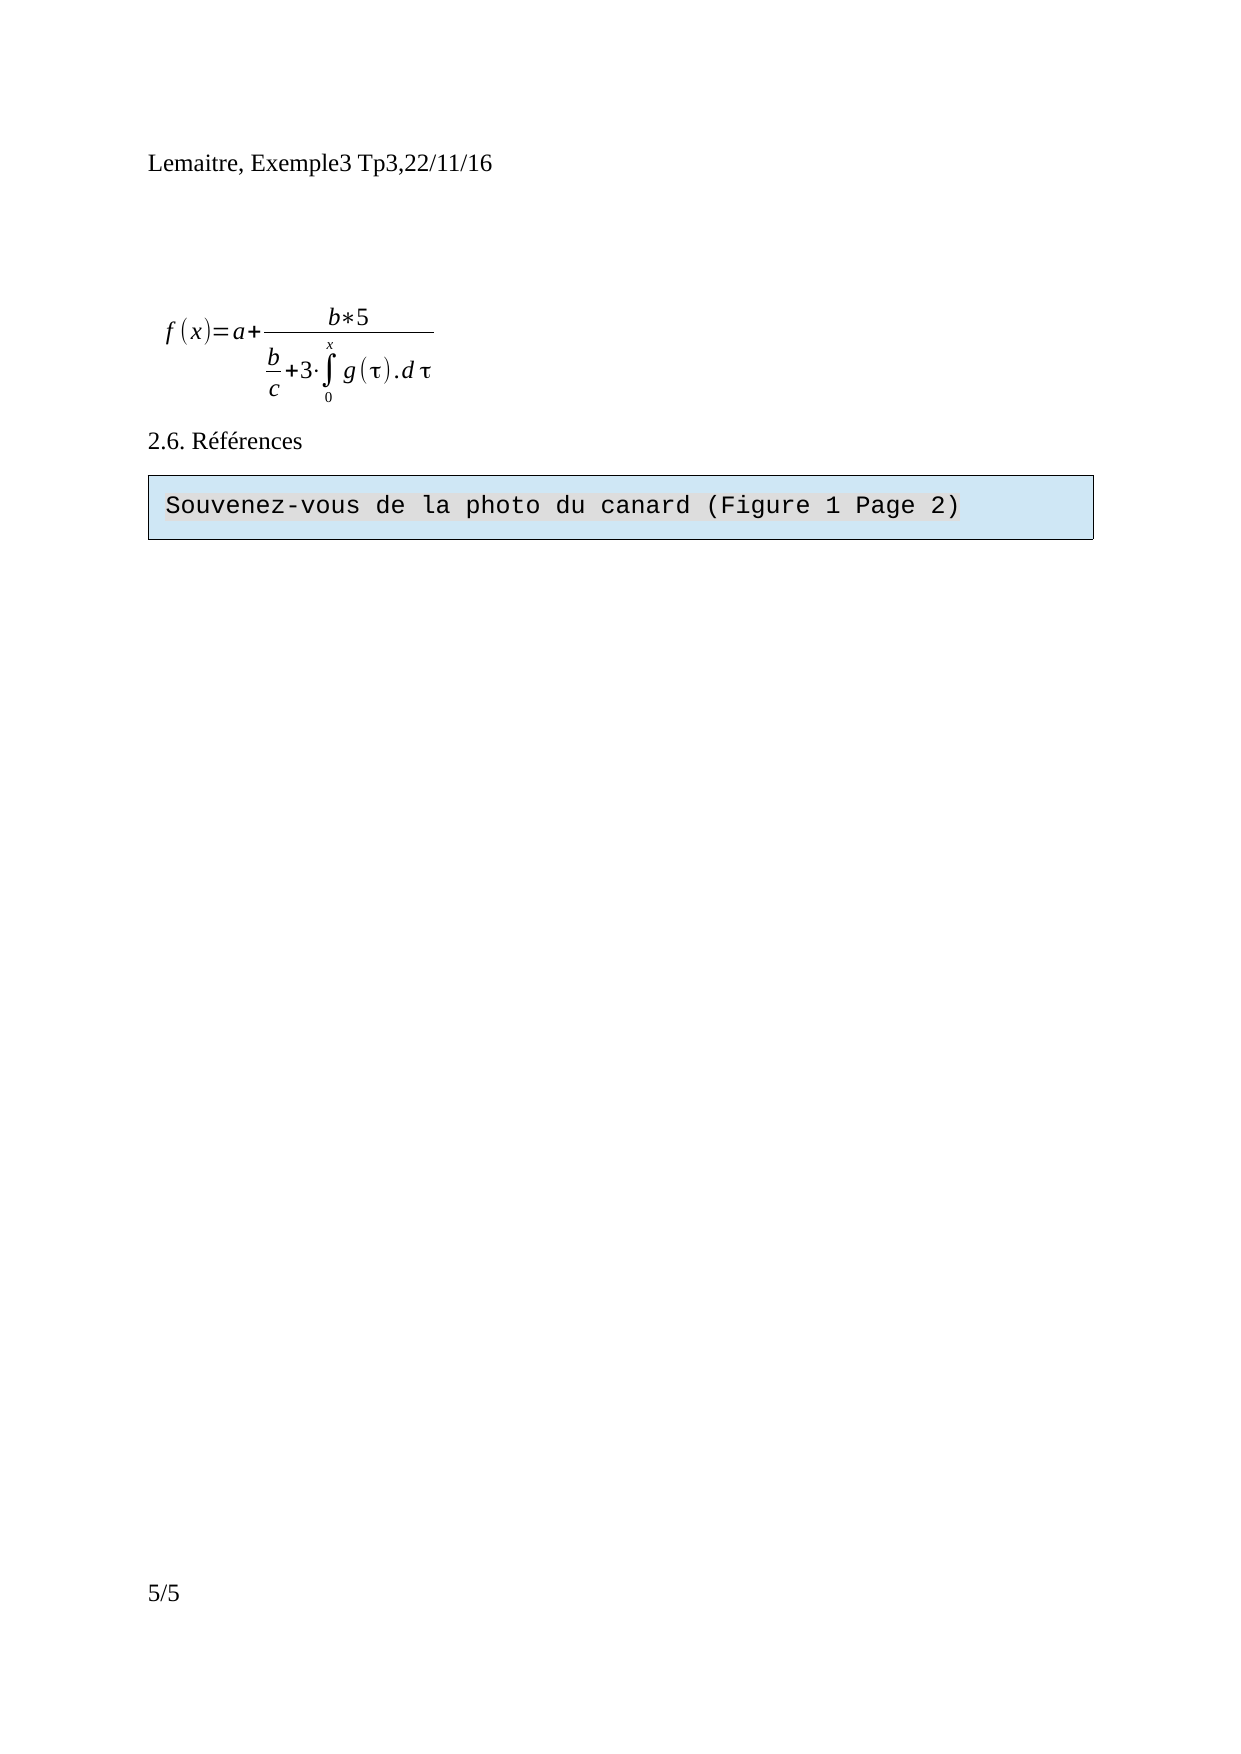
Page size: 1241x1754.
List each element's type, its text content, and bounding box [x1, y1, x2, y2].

text Souvenez-vous de la photo du canard (Figure 1 Page 2) [149, 476, 1093, 539]
text 2.6. Références [148, 426, 1093, 455]
